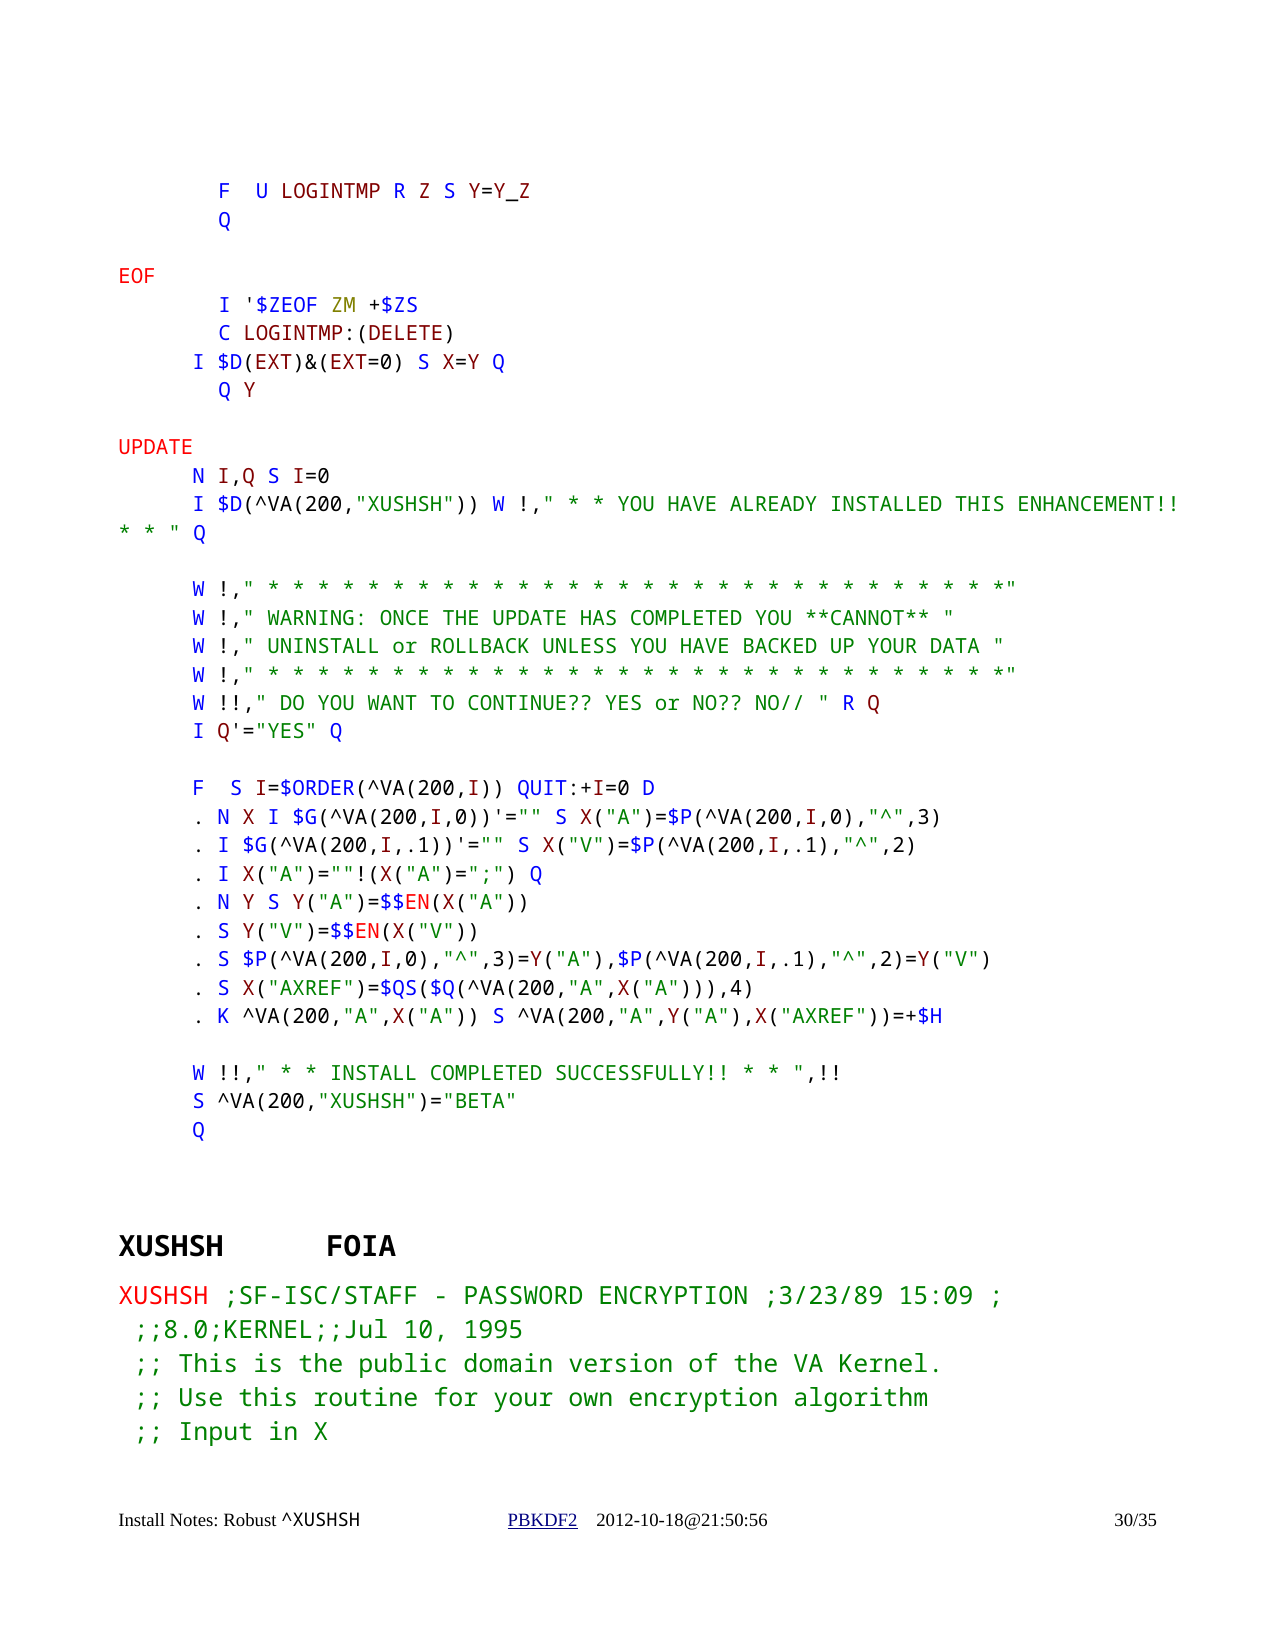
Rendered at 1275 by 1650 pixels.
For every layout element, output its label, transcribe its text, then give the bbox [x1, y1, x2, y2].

text XUSHSH ;SF-ISC/STAFF - PASSWORD ENCRYPTION ;3/23/89 15:09 ; ;;8.0;KERNEL;;Jul 10, 1995 ;; This is the public domain version of the VA Kernel. ;; Use this routine for your own encryption algorithm ;; Input in X [118, 1277, 1183, 1448]
subtitle XUSHSH FOIA [118, 1225, 1183, 1265]
text F U LOGINTMP R Z S Y=Y_Z Q EOF I '$ZEOF ZM +$ZS C LOGINTMP:(DELETE) I $D(EXT)&(EXT=0) S X=Y Q Q Y UPDATE N I,Q S I=0 I $D(^VA(200,"XUSHSH")) W !," * * YOU HAVE ALREADY INSTALLED THIS ENHANCEMENT!! * * " Q W !," * * * * * * * * * * * * * * * * * * * * * * * * * * * * * *" W !," WARNING: ONCE THE UPDATE HAS COMPLETED YOU **CANNOT** " W !," UNINSTALL or ROLLBACK UNLESS YOU HAVE BACKED UP YOUR DATA " W !," * * * * * * * * * * * * * * * * * * * * * * * * * * * * * *" W !!," DO YOU WANT TO CONTINUE?? YES or NO?? NO// " R Q I Q'="YES" Q F S I=$ORDER(^VA(200,I)) QUIT:+I=0 D . N X I $G(^VA(200,I,0))'="" S X("A")=$P(^VA(200,I,0),"^",3) . I $G(^VA(200,I,.1))'="" S X("V")=$P(^VA(200,I,.1),"^",2) . I X("A")=""!(X("A")=";") Q . N Y S Y("A")=$$EN(X("A")) . S Y("V")=$$EN(X("V")) . S $P(^VA(200,I,0),"^",3)=Y("A"),$P(^VA(200,I,.1),"^",2)=Y("V") . S X("AXREF")=$QS($Q(^VA(200,"A",X("A"))),4) . K ^VA(200,"A",X("A")) S ^VA(200,"A",Y("A"),X("AXREF"))=+$H W !!," * * INSTALL COMPLETED SUCCESSFULLY!! * * ",!! S ^VA(200,"XUSHSH")="BETA" Q [118, 176, 1183, 1143]
